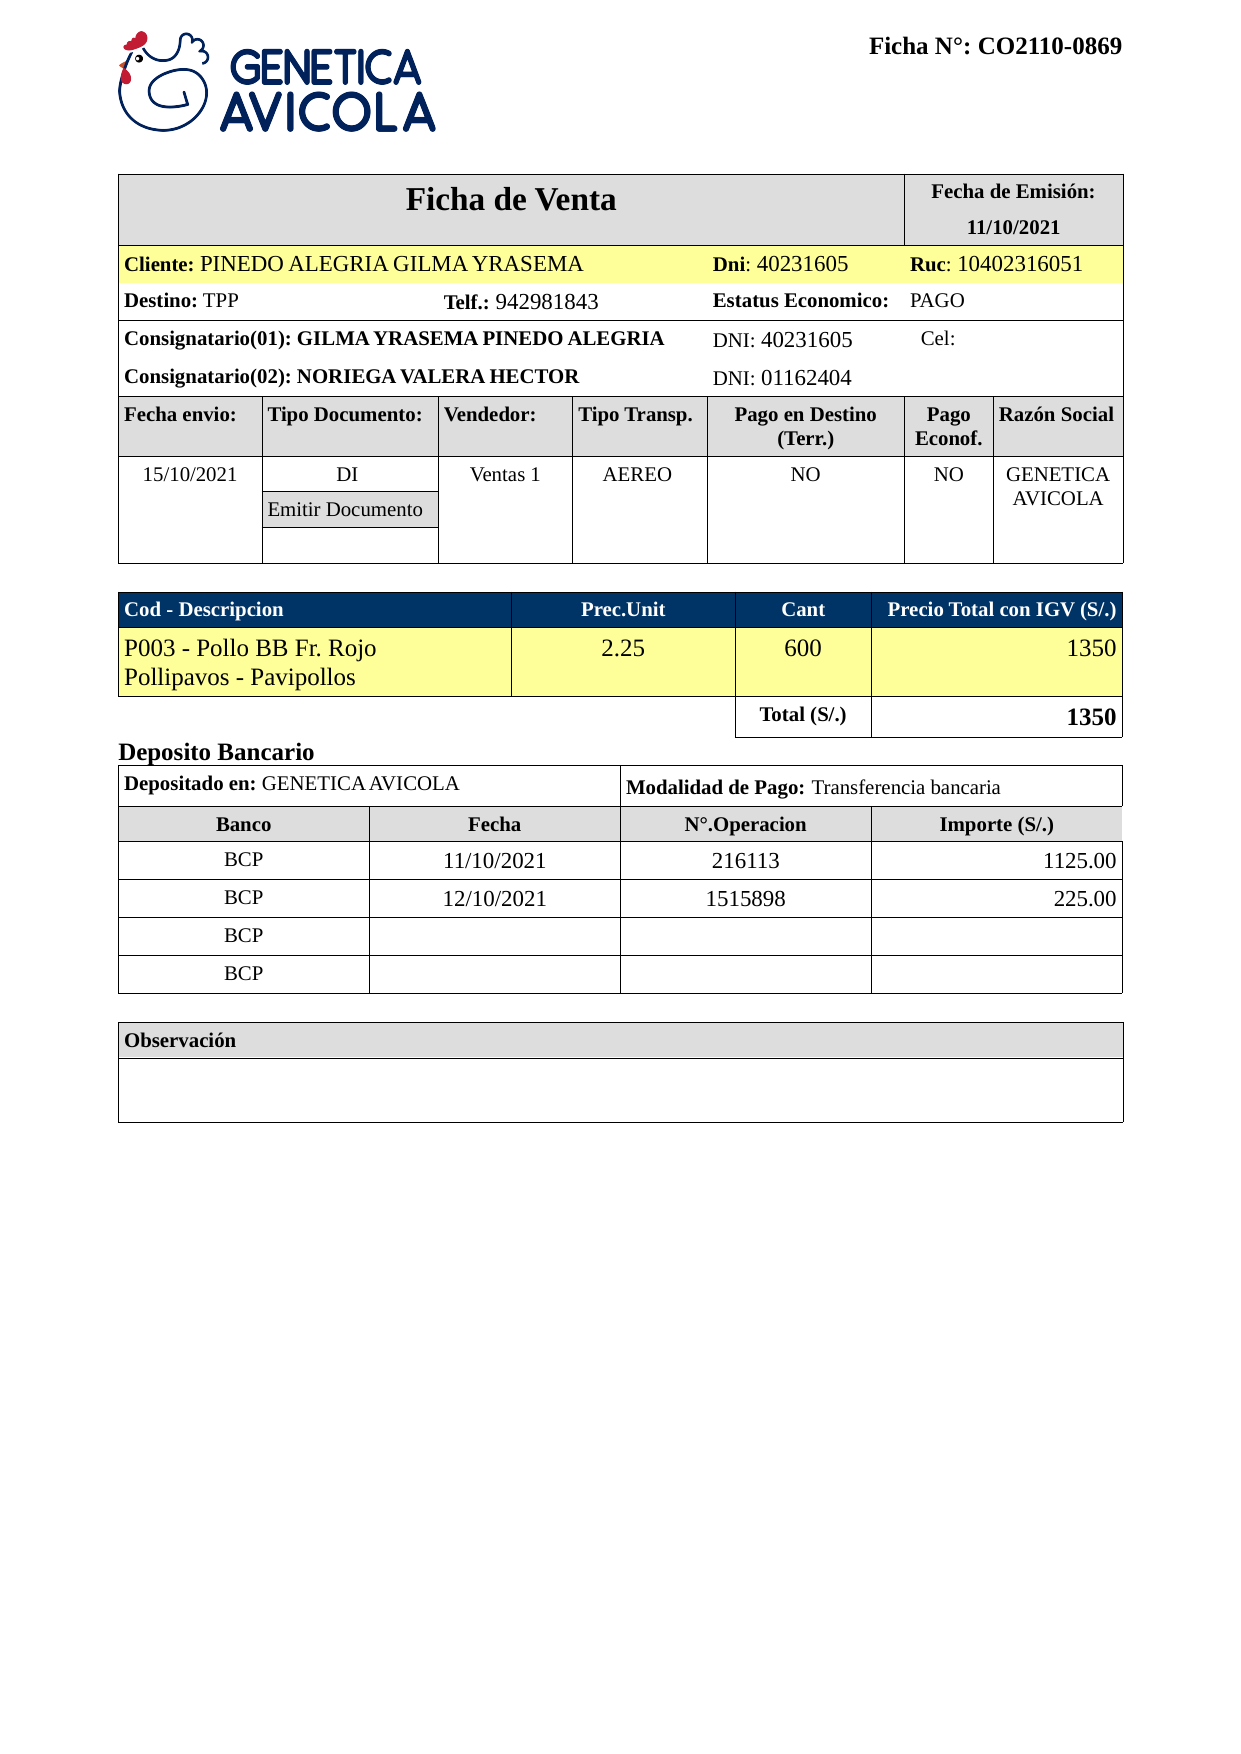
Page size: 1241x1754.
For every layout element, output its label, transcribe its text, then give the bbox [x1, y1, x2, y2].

table_cell Banco [119, 807, 369, 841]
table_cell 11/10/2021 [370, 842, 620, 879]
table_cell NO [708, 457, 904, 563]
table_cell P003 - Pollo BB Fr. Rojo Pollipavos - Pavipollos [119, 628, 511, 696]
table_header Fecha de Emisión: [905, 175, 1123, 209]
table_cell 1515898 [621, 880, 871, 917]
table_cell AEREO [573, 457, 707, 563]
table_cell Fecha envio: [119, 397, 262, 456]
table_header Cant [736, 593, 871, 627]
table_cell DI [263, 457, 438, 491]
table_cell Cliente: PINEDO ALEGRIA GILMA YRASEMA [119, 246, 707, 283]
table_cell [621, 956, 871, 993]
table_cell Dni: 40231605 [707, 246, 904, 283]
table_cell Fecha [370, 807, 620, 841]
table_header Observación [119, 1023, 1123, 1057]
table_cell Vendedor: [439, 397, 572, 456]
table_cell 1350 [872, 697, 1122, 737]
table_cell DNI: 40231605 [707, 321, 915, 358]
table_cell [511, 697, 735, 737]
table_cell BCP [119, 956, 369, 993]
table_cell DNI: 01162404 [707, 358, 1123, 396]
table_header Cod - Descripcion [119, 593, 511, 627]
table_cell 1125.00 [872, 842, 1122, 879]
table_cell Destino: TPP [119, 283, 438, 320]
table_cell [872, 956, 1122, 993]
table_cell BCP [119, 880, 369, 917]
table_header Precio Total con IGV (S/.) [872, 593, 1122, 627]
table_cell 600 [736, 628, 871, 696]
table_cell Pago en Destino (Terr.) [708, 397, 904, 456]
table_cell Telf.: 942981843 [438, 283, 707, 320]
table_cell Razón Social [994, 397, 1123, 456]
picture [118, 31, 436, 132]
table_cell 12/10/2021 [370, 880, 620, 917]
table_cell [370, 918, 620, 955]
table_cell [263, 528, 438, 563]
table_cell 15/10/2021 [119, 457, 262, 563]
table_cell Estatus Economico: [707, 283, 904, 320]
table_cell Cel: [915, 321, 1123, 358]
table_cell 2.25 [512, 628, 735, 696]
table_header Depositado en: GENETICA AVICOLA [119, 766, 620, 806]
table_cell GENETICA AVICOLA [994, 457, 1123, 563]
table_cell 1350 [872, 628, 1122, 696]
table_cell Pago Econof. [905, 397, 993, 456]
table_cell [118, 697, 511, 737]
table_cell [370, 956, 620, 993]
table_cell Importe (S/.) [872, 807, 1122, 841]
table_header Modalidad de Pago: Transferencia bancaria [621, 766, 1122, 806]
table_header Prec.Unit [512, 593, 735, 627]
table_cell PAGO [904, 283, 1123, 320]
table_header Ficha de Venta [119, 175, 904, 245]
table_cell Ventas 1 [439, 457, 572, 563]
table_cell Consignatario(01): GILMA YRASEMA PINEDO ALEGRIA [119, 321, 707, 358]
table_cell [872, 918, 1122, 955]
table_cell 11/10/2021 [905, 209, 1123, 245]
table_cell BCP [119, 918, 369, 955]
table_cell 225.00 [872, 880, 1122, 917]
table_cell BCP [119, 842, 369, 879]
table_cell N°.Operacion [621, 807, 871, 841]
table_cell Consignatario(02): NORIEGA VALERA HECTOR [119, 358, 707, 396]
table_cell NO [905, 457, 993, 563]
table_cell Emitir Documento [263, 492, 438, 527]
table_cell Ruc: 10402316051 [904, 246, 1123, 283]
text Deposito Bancario [118, 737, 1122, 765]
table_cell Total (S/.) [736, 697, 871, 737]
table_cell Tipo Transp. [573, 397, 707, 456]
table_cell [621, 918, 871, 955]
table_cell [119, 1059, 1123, 1122]
table_cell Tipo Documento: [263, 397, 438, 456]
table_cell 216113 [621, 842, 871, 879]
